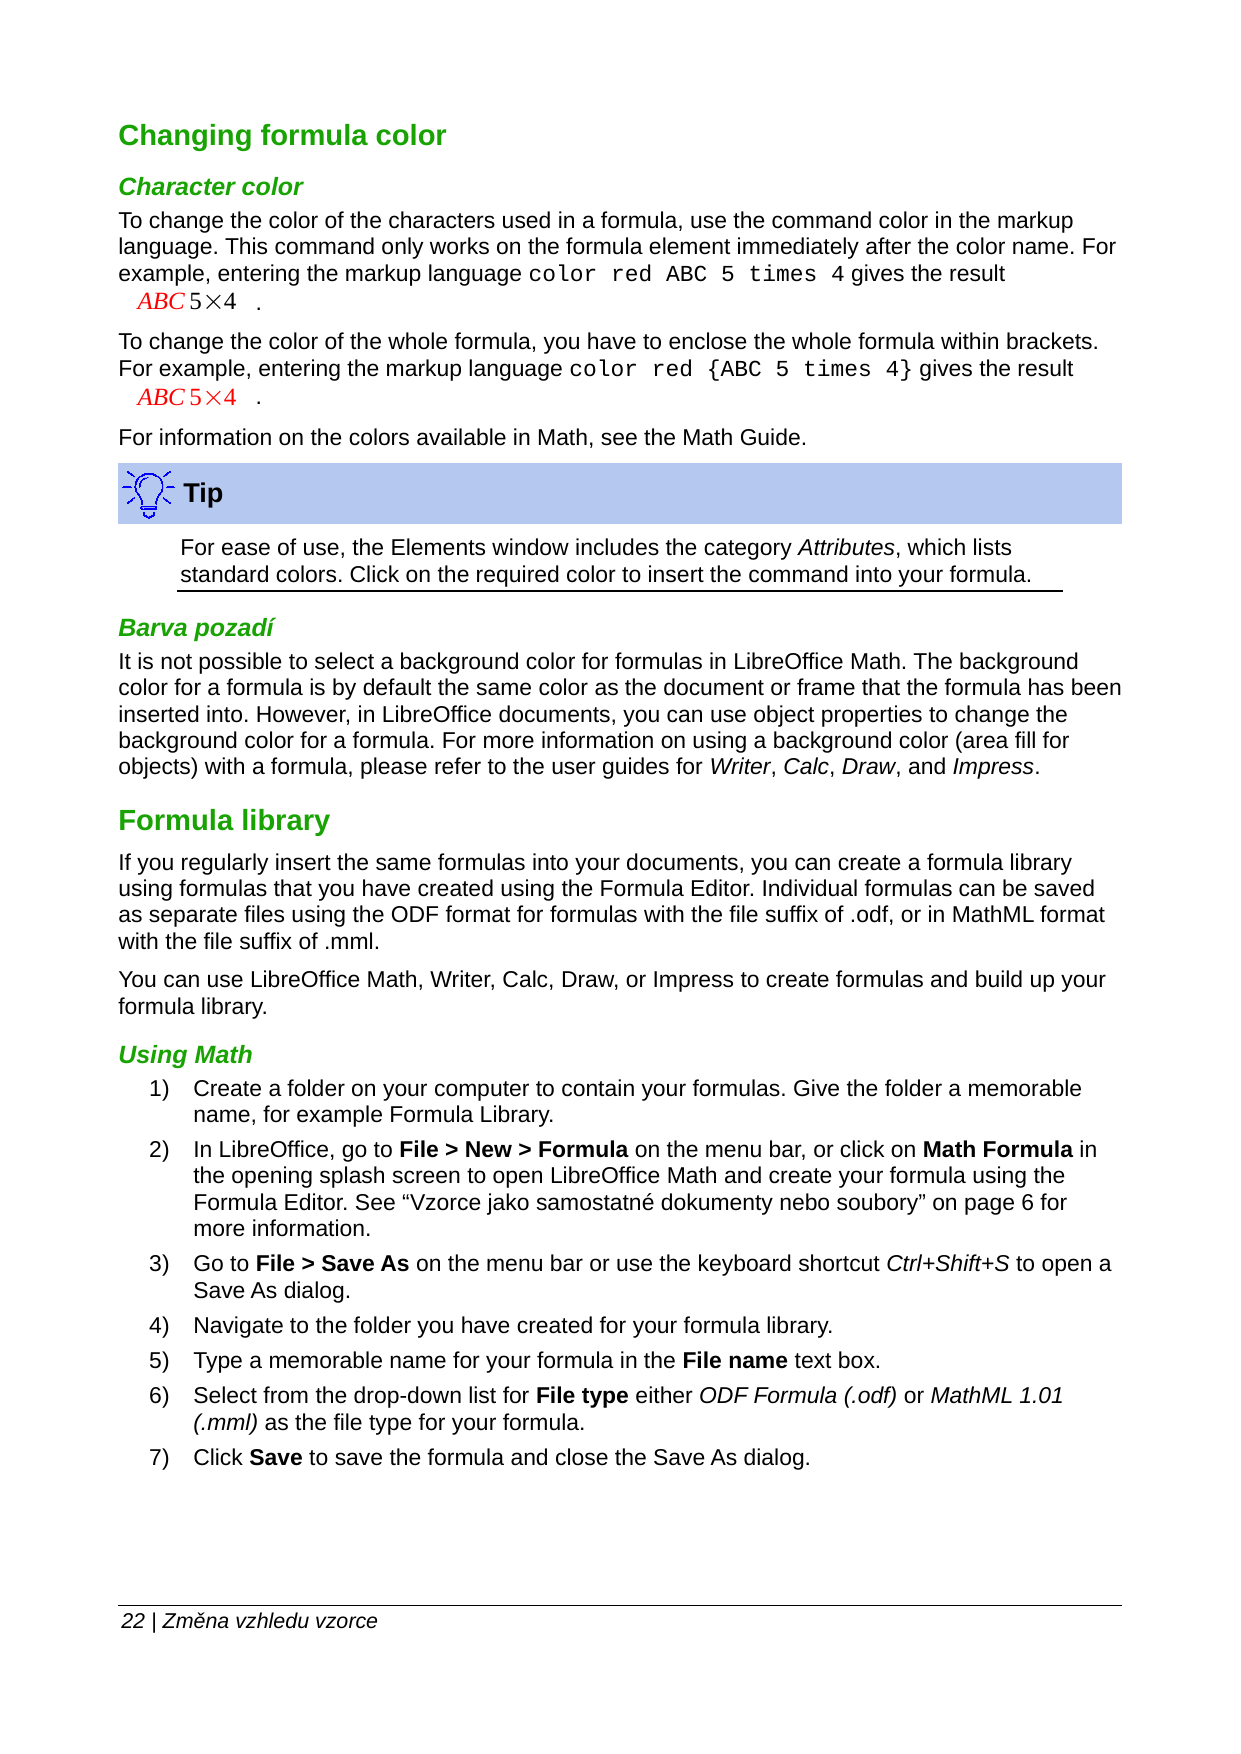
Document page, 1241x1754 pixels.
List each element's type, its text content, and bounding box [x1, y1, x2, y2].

subtitle Tip [118, 463, 1122, 524]
list Select from the drop-down list for File type either ODF Formula (.odf) or MathML 1.01 (.mml) as the file type for your formula. [169, 1382, 1122, 1435]
subtitle Using Math [118, 1040, 1122, 1068]
text For ease of use, the Elements window includes the category Attributes, which lists standard colors. Click on the required color to insert the command into your formula. [177, 531, 1063, 590]
text You can use LibreOffice Math, Writer, Calc, Draw, or Impress to create formulas and build up your formula library. [118, 966, 1122, 1019]
list Navigate to the folder you have created for your formula library. [169, 1312, 1122, 1338]
text For information on the colors available in Math, see the Math Guide. [118, 424, 1122, 450]
list Type a memorable name for your formula in the File name text box. [169, 1347, 1122, 1373]
subtitle Barva pozadí [118, 613, 1122, 642]
list Go to File > Save As on the menu bar or use the keyboard shortcut Ctrl+Shift+S to open a Save As dialog. [169, 1250, 1122, 1303]
text It is not possible to select a background color for formulas in LibreOffice Math. The background color for a formula is by default the same color as the document or frame that the formula has been inserted into. However, in LibreOffice documents, you can use object properties to change the background color for a formula. For more information on using a background color (area fill for objects) with a formula, please refer to the user guides for Writer, Calc, Draw, and Impress. [118, 648, 1122, 779]
text If you regularly insert the same formulas into your documents, you can create a formula library using formulas that you have created using the Formula Editor. Individual formulas can be saved as separate files using the ODF format for formulas with the file suffix of .odf, or in MathML format with the file suffix of .mml. [118, 848, 1122, 954]
text To change the color of the characters used in a formula, use the command color in the markup language. This command only works on the formula element immediately after the color name. For example, entering the markup language color red ABC 5 times 4 gives the result . [118, 207, 1122, 316]
text To change the color of the whole formula, you have to enclose the whole formula within brackets. For example, entering the markup language color red {ABC 5 times 4} gives the result. [118, 328, 1122, 411]
list Click Save to save the formula and close the Save As dialog. [169, 1444, 1122, 1470]
list In LibreOffice, go to File > New > Formula on the menu bar, or click on Math Formula in the opening splash screen to open LibreOffice Math and create your formula using the Formula Editor. See “Formulas as separate documents or files” on page 5 for more information. [169, 1136, 1122, 1241]
picture [119, 463, 179, 523]
subtitle Formula library [118, 803, 1122, 837]
subtitle Character color [118, 172, 1122, 201]
subtitle Changing formula color [118, 118, 1122, 152]
list Create a folder on your computer to contain your formulas. Give the folder a memorable name, for example Formula Library. [169, 1074, 1122, 1127]
